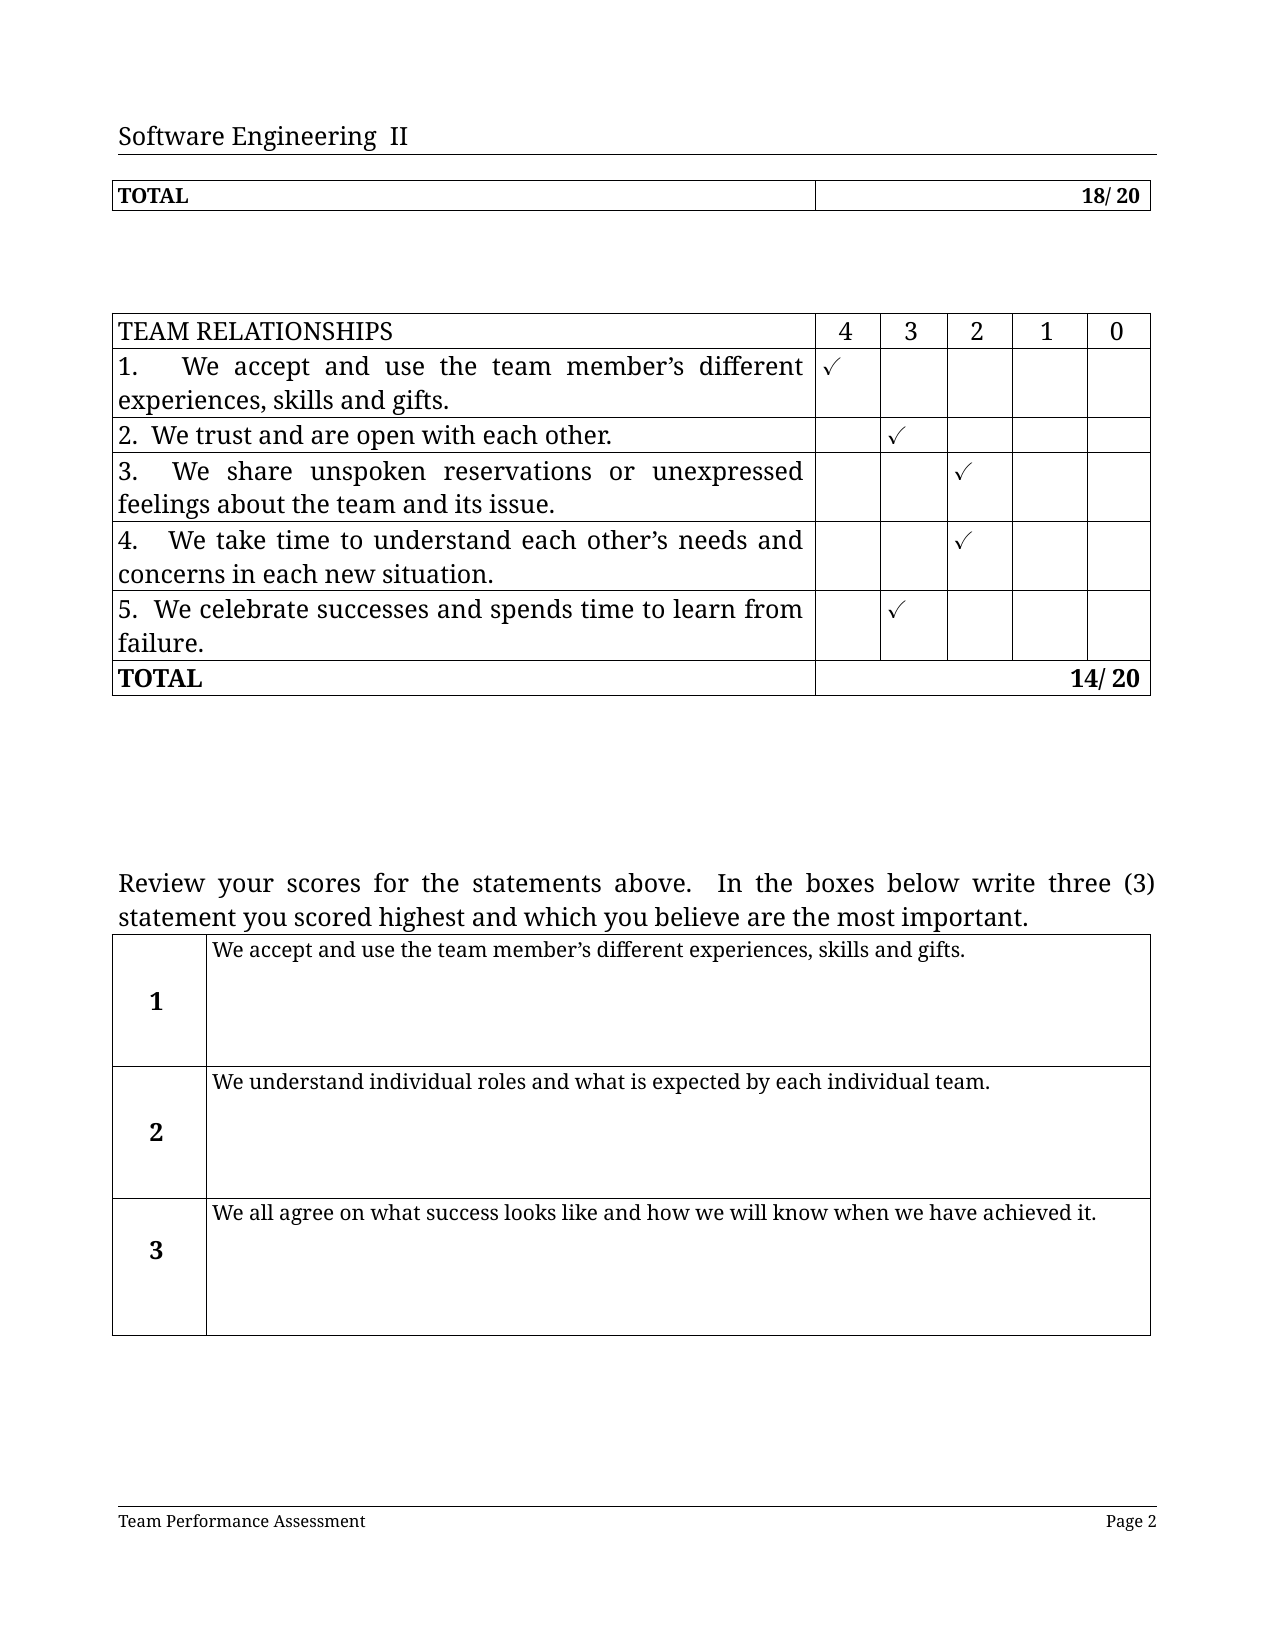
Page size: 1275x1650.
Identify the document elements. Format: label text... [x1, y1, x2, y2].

table_cell 18/ 20 [816, 181, 1150, 209]
table_cell ✓ [816, 349, 880, 417]
table_header 2 [948, 314, 1012, 348]
table_cell [881, 349, 947, 417]
table_header 1 [113, 935, 206, 1066]
table_cell [948, 349, 1012, 417]
table_cell 14/ 20 [816, 661, 1150, 695]
table_cell [1088, 418, 1150, 452]
table_cell [1088, 349, 1150, 417]
table_cell [816, 591, 880, 659]
table_cell [1013, 349, 1087, 417]
table_cell [1088, 591, 1150, 659]
table_cell [816, 522, 880, 590]
table_cell [1088, 453, 1150, 521]
table_cell 3 [113, 1199, 206, 1335]
table_cell 3. We share unspoken reservations or unexpressed feelings about the team and its issue. [113, 453, 815, 521]
table_cell [1013, 591, 1087, 659]
table_cell ✓ [948, 522, 1012, 590]
table_cell We all agree on what success looks like and how we will know when we have achieved it. [207, 1199, 1150, 1335]
table_cell 4. We take time to understand each other’s needs and concerns in each new situation. [113, 522, 815, 590]
table_cell [1013, 418, 1087, 452]
table_cell TOTAL [113, 661, 815, 695]
table_cell 1. We accept and use the team member’s different experiences, skills and gifts. [113, 349, 815, 417]
table_header 1 [1013, 314, 1087, 348]
table_header We accept and use the team member’s different experiences, skills and gifts. [207, 935, 1150, 1066]
table_cell [816, 418, 880, 452]
table_cell [1013, 522, 1087, 590]
table_cell [948, 418, 1012, 452]
table_cell [816, 453, 880, 521]
table_header 3 [881, 314, 947, 348]
table_cell We understand individual roles and what is expected by each individual team. [207, 1067, 1150, 1197]
table_header 4 [816, 314, 880, 348]
table_cell 2. We trust and are open with each other. [113, 418, 815, 452]
table_cell [881, 522, 947, 590]
table_cell [1088, 522, 1150, 590]
table_cell ✓ [881, 418, 947, 452]
table_cell 2 [113, 1067, 206, 1197]
table_cell [948, 591, 1012, 659]
table_cell [881, 453, 947, 521]
table_cell [1013, 453, 1087, 521]
table_cell TOTAL [113, 181, 815, 209]
table_header 0 [1088, 314, 1150, 348]
text Review your scores for the statements above. In the boxes below write three (3) statement you scored highest and which you believe are the most important. [118, 866, 1157, 934]
table_cell 5. We celebrate successes and spends time to learn from failure. [113, 591, 815, 659]
table_cell ✓ [881, 591, 947, 659]
table_cell ✓ [948, 453, 1012, 521]
table_header TEAM RELATIONSHIPS [113, 314, 815, 348]
